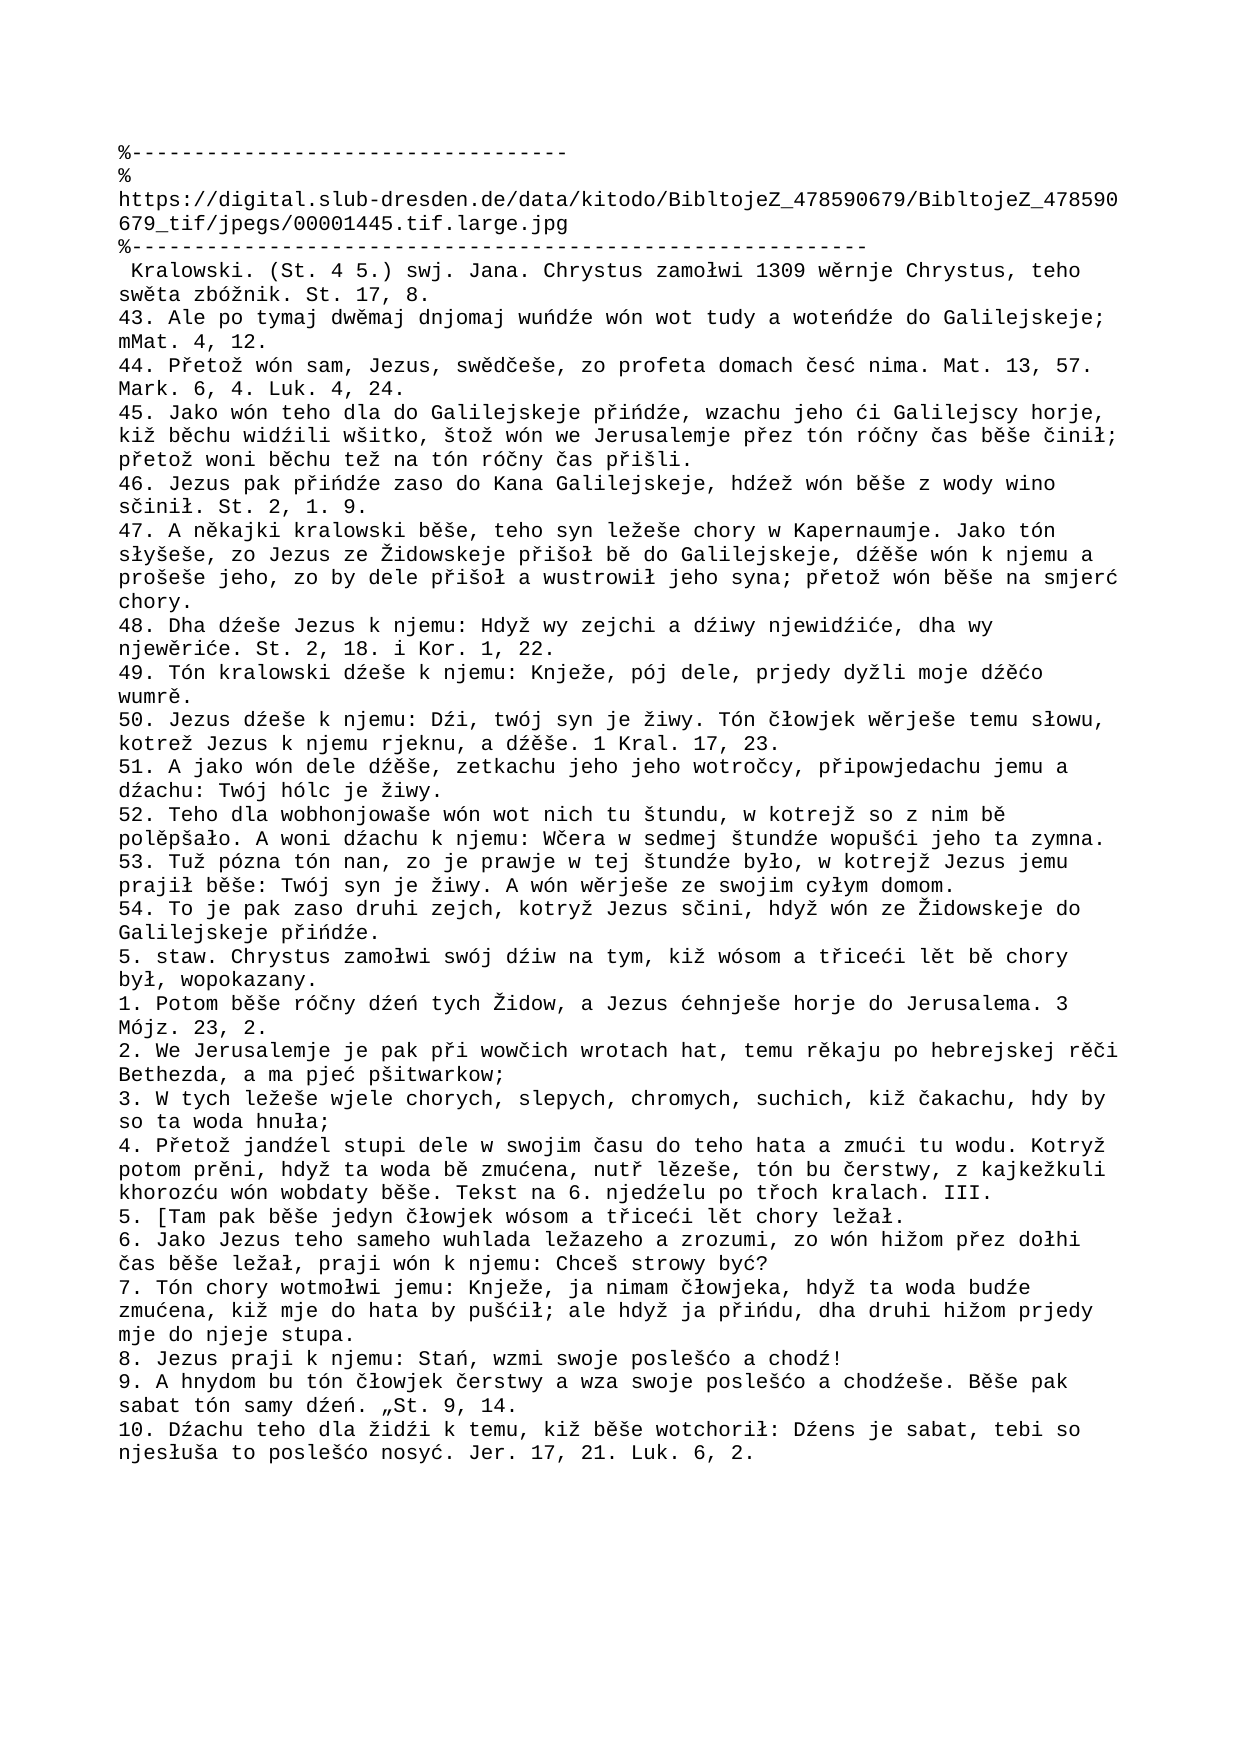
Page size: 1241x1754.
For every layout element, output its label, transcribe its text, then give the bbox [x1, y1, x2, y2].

text 52. Teho dla wobhonjowaše wón wot nich tu štundu, w kotrejž so z nim bě polěpšało. A woni dźachu k njemu: Wčera w sedmej štundźe wopušći jeho ta zymna. [118, 804, 1122, 851]
text 5. staw. Chrystus zamołwi swój dźiw na tym, kiž wósom a třiceći lět bě chory był, wopokazany. [118, 946, 1122, 993]
text %----------------------------------- [118, 142, 1122, 165]
text 51. A jako wón dele dźěše, zetkachu jeho jeho wotročcy, připowjedachu jemu a dźachu: Twój hólc je žiwy. [118, 757, 1122, 804]
text 10. Dźachu teho dla židźi k temu, kiž běše wotchorił: Dźens je sabat, tebi so njesłuša to poslešćo nosyć. Jer. 17, 21. Luk. 6, 2. [118, 1419, 1122, 1466]
text %----------------------------------------------------------- [118, 236, 1122, 260]
text 7. Tón chory wotmołwi jemu: Knježe, ja nimam čłowjeka, hdyž ta woda budźe zmućena, kiž mje do hata by pušćił; ale hdyž ja přińdu, dha druhi hižom prjedy mje do njeje stupa. [118, 1277, 1122, 1348]
text 43. Ale po tymaj dwěmaj dnjomaj wuńdźe wón wot tudy a woteńdźe do Galilejskeje; mMat. 4, 12. [118, 307, 1122, 354]
text 3. W tych ležeše wjele chorych, slepych, chromych, suchich, kiž čakachu, hdy by so ta woda hnuła; [118, 1088, 1122, 1135]
text 2. We Jerusalemje je pak při wowčich wrotach hat, temu rěkaju po hebrejskej rěči Bethezda, a ma pjeć pšitwarkow; [118, 1040, 1122, 1088]
text 54. To je pak zaso druhi zejch, kotryž Jezus sčini, hdyž wón ze Židowskeje do Galilejskeje přińdźe. [118, 898, 1122, 946]
text 46. Jezus pak přińdźe zaso do Kana Galilejskeje, hdźež wón běše z wody wino sčinił. St. 2, 1. 9. [118, 473, 1122, 520]
text 45. Jako wón teho dla do Galilejskeje přińdźe, wzachu jeho ći Galilejscy horje, kiž běchu widźili wšitko, štož wón we Jerusalemje přez tón róčny čas běše činił; přetož woni běchu tež na tón róčny čas přišli. [118, 402, 1122, 473]
text 4. Přetož jandźel stupi dele w swojim času do teho hata a zmući tu wodu. Kotryž potom prěni, hdyž ta woda bě zmućena, nutř lězeše, tón bu čerstwy, z kajkežkuli khorozću wón wobdaty běše. Tekst na 6. njedźelu po třoch kralach. III. [118, 1135, 1122, 1206]
text 48. Dha dźeše Jezus k njemu: Hdyž wy zejchi a dźiwy njewidźiće, dha wy njewěriće. St. 2, 18. i Kor. 1, 22. [118, 615, 1122, 662]
text 53. Tuž pózna tón nan, zo je prawje w tej štundźe było, w kotrejž Jezus jemu prajił běše: Twój syn je žiwy. A wón wěrješe ze swojim cyłym domom. [118, 851, 1122, 898]
text 47. A někajki kralowski běše, teho syn ležeše chory w Kapernaumje. Jako tón słyšeše, zo Jezus ze Židowskeje přišoł bě do Galilejskeje, dźěše wón k njemu a prošeše jeho, zo by dele přišoł a wustrowił jeho syna; přetož wón běše na smjerć chory. [118, 520, 1122, 615]
text 6. Jako Jezus teho sameho wuhlada ležazeho a zrozumi, zo wón hižom přez dołhi čas běše ležał, praji wón k njemu: Chceš strowy być? [118, 1229, 1122, 1277]
text 44. Přetož wón sam, Jezus, swědčeše, zo profeta domach česć nima. Mat. 13, 57. Mark. 6, 4. Luk. 4, 24. [118, 354, 1122, 402]
text 5. [Tam pak běše jedyn čłowjek wósom a třiceći lět chory ležał. [118, 1206, 1122, 1229]
text 8. Jezus praji k njemu: Stań, wzmi swoje poslešćo a chodź! [118, 1348, 1122, 1371]
text 49. Tón kralowski dźeše k njemu: Knježe, pój dele, prjedy dyžli moje dźěćo wumrě. [118, 662, 1122, 709]
text 9. A hnydom bu tón čłowjek čerstwy a wza swoje poslešćo a chodźeše. Běše pak sabat tón samy dźeń. „St. 9, 14. [118, 1371, 1122, 1419]
text 50. Jezus dźeše k njemu: Dźi, twój syn je žiwy. Tón čłowjek wěrješe temu słowu, kotrež Jezus k njemu rjeknu, a dźěše. 1 Kral. 17, 23. [118, 709, 1122, 757]
text % https://digital.slub-dresden.de/data/kitodo/BibltojeZ_478590679/BibltojeZ_478590679_tif/jpegs/00001445.tif.large.jpg [118, 165, 1122, 236]
text Kralowski. (St. 4 5.) swj. Jana. Chrystus zamołwi 1309 wěrnje Chrystus, teho swěta zbóžnik. St. 17, 8. [118, 260, 1122, 307]
text 1. Potom běše róčny dźeń tych Židow, a Jezus ćehnješe horje do Jerusalema. 3 Mójz. 23, 2. [118, 993, 1122, 1040]
